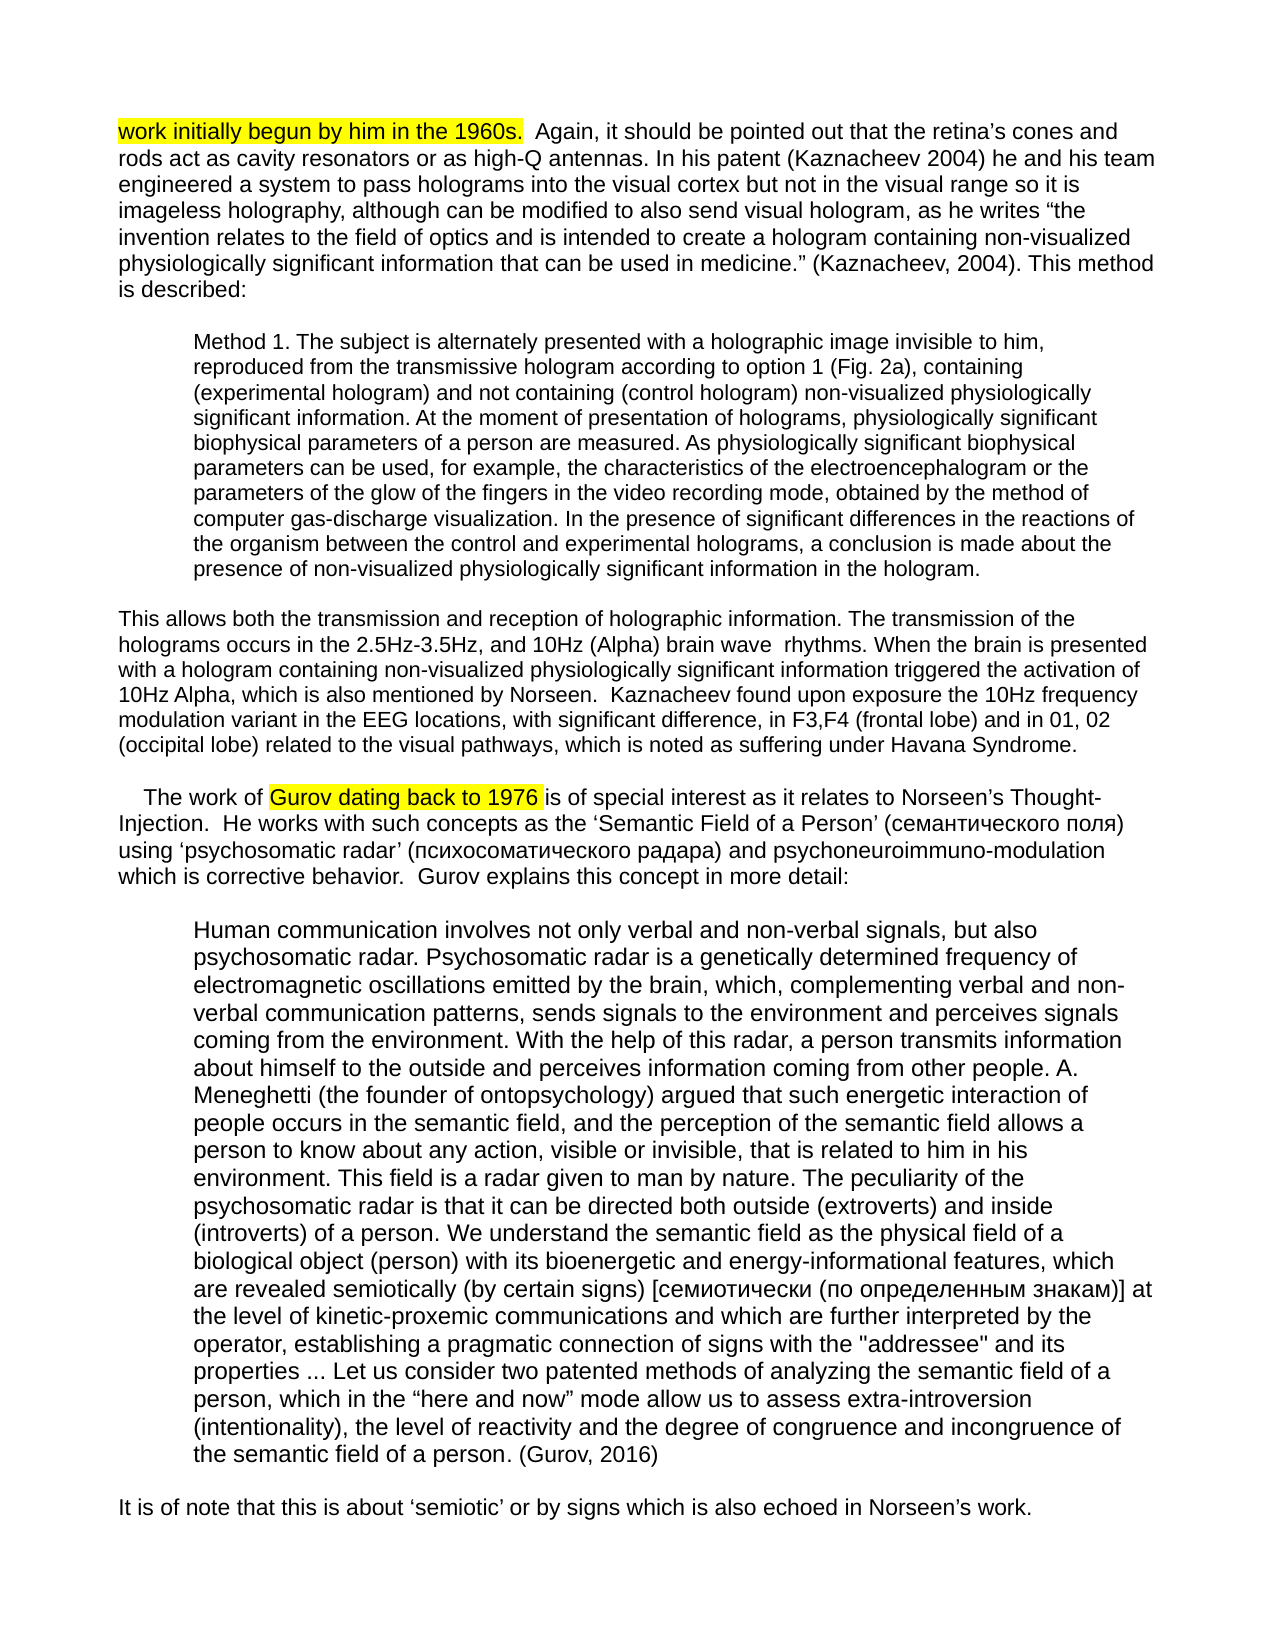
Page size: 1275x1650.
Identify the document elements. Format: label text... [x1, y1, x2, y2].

text work initially begun by him in the 1960s. Again, it should be pointed out that the retina’s cones and rods act as cavity resonators or as high-Q antennas. In his patent (Kaznacheev 2004) he and his team engineered a system to pass holograms into the visual cortex but not in the visual range so it is imageless holography, although can be modified to also send visual hologram, as he writes “the invention relates to the field of optics and is intended to create a hologram containing non-visualized physiologically significant information that can be used in medicine.” (Kaznacheev, 2004). This method is described: [118, 118, 1157, 303]
text The work of Gurov dating back to 1976 is of special interest as it relates to Norseen’s Thought-Injection. He works with such concepts as the ‘Semantic Field of a Person’ (семантического поля) using ‘psychosomatic radar’ (психосоматического радара) and psychoneuroimmuno-modulation which is corrective behavior. Gurov explains this concept in more detail: [118, 784, 1157, 889]
text This allows both the transmission and reception of holographic information. The transmission of the holograms occurs in the 2.5Hz-3.5Hz, and 10Hz (Alpha) brain wave rhythms. When the brain is presented with a hologram containing non-visualized physiologically significant information triggered the activation of 10Hz Alpha, which is also mentioned by Norseen. Kaznacheev found upon exposure the 10Hz frequency modulation variant in the EEG locations, with significant difference, in F3,F4 (frontal lobe) and in 01, 02 (occipital lobe) related to the visual pathways, which is noted as suffering under Havana Syndrome. [118, 606, 1157, 757]
text Method 1. The subject is alternately presented with a holographic image invisible to him, reproduced from the transmissive hologram according to option 1 (Fig. 2a), containing (experimental hologram) and not containing (control hologram) non-visualized physiologically significant information. At the moment of presentation of holograms, physiologically significant biophysical parameters of a person are measured. As physiologically significant biophysical parameters can be used, for example, the characteristics of the electroencephalogram or the parameters of the glow of the fingers in the video recording mode, obtained by the method of computer gas-discharge visualization. In the presence of significant differences in the reactions of the organism between the control and experimental holograms, a conclusion is made about the presence of non-visualized physiologically significant information in the hologram. [193, 329, 1157, 581]
text It is of note that this is about ‘semiotic’ or by signs which is also echoed in Norseen’s work. [118, 1494, 1157, 1520]
text Human communication involves not only verbal and non-verbal signals, but also psychosomatic radar. Psychosomatic radar is a genetically determined frequency of electromagnetic oscillations emitted by the brain, which, complementing verbal and non-verbal communication patterns, sends signals to the environment and perceives signals coming from the environment. With the help of this radar, a person transmits information about himself to the outside and perceives information coming from other people. A. Meneghetti (the founder of ontopsychology) argued that such energetic interaction of people occurs in the semantic field, and the perception of the semantic field allows a person to know about any action, visible or invisible, that is related to him in his environment. This field is a radar given to man by nature. The peculiarity of the psychosomatic radar is that it can be directed both outside (extroverts) and inside (introverts) of a person. We understand the semantic field as the physical field of a biological object (person) with its bioenergetic and energy-informational features, which are revealed semiotically (by certain signs) [семиотически (по определенным знакам)] at the level of kinetic-proxemic communications and which are further interpreted by the operator, establishing a pragmatic connection of signs with the "addressee" and its properties ... Let us consider two patented methods of analyzing the semantic field of a person, which in the “here and now” mode allow us to assess extra-introversion (intentionality), the level of reactivity and the degree of congruence and incongruence of the semantic field of a person. (Gurov, 2016) [193, 916, 1157, 1468]
